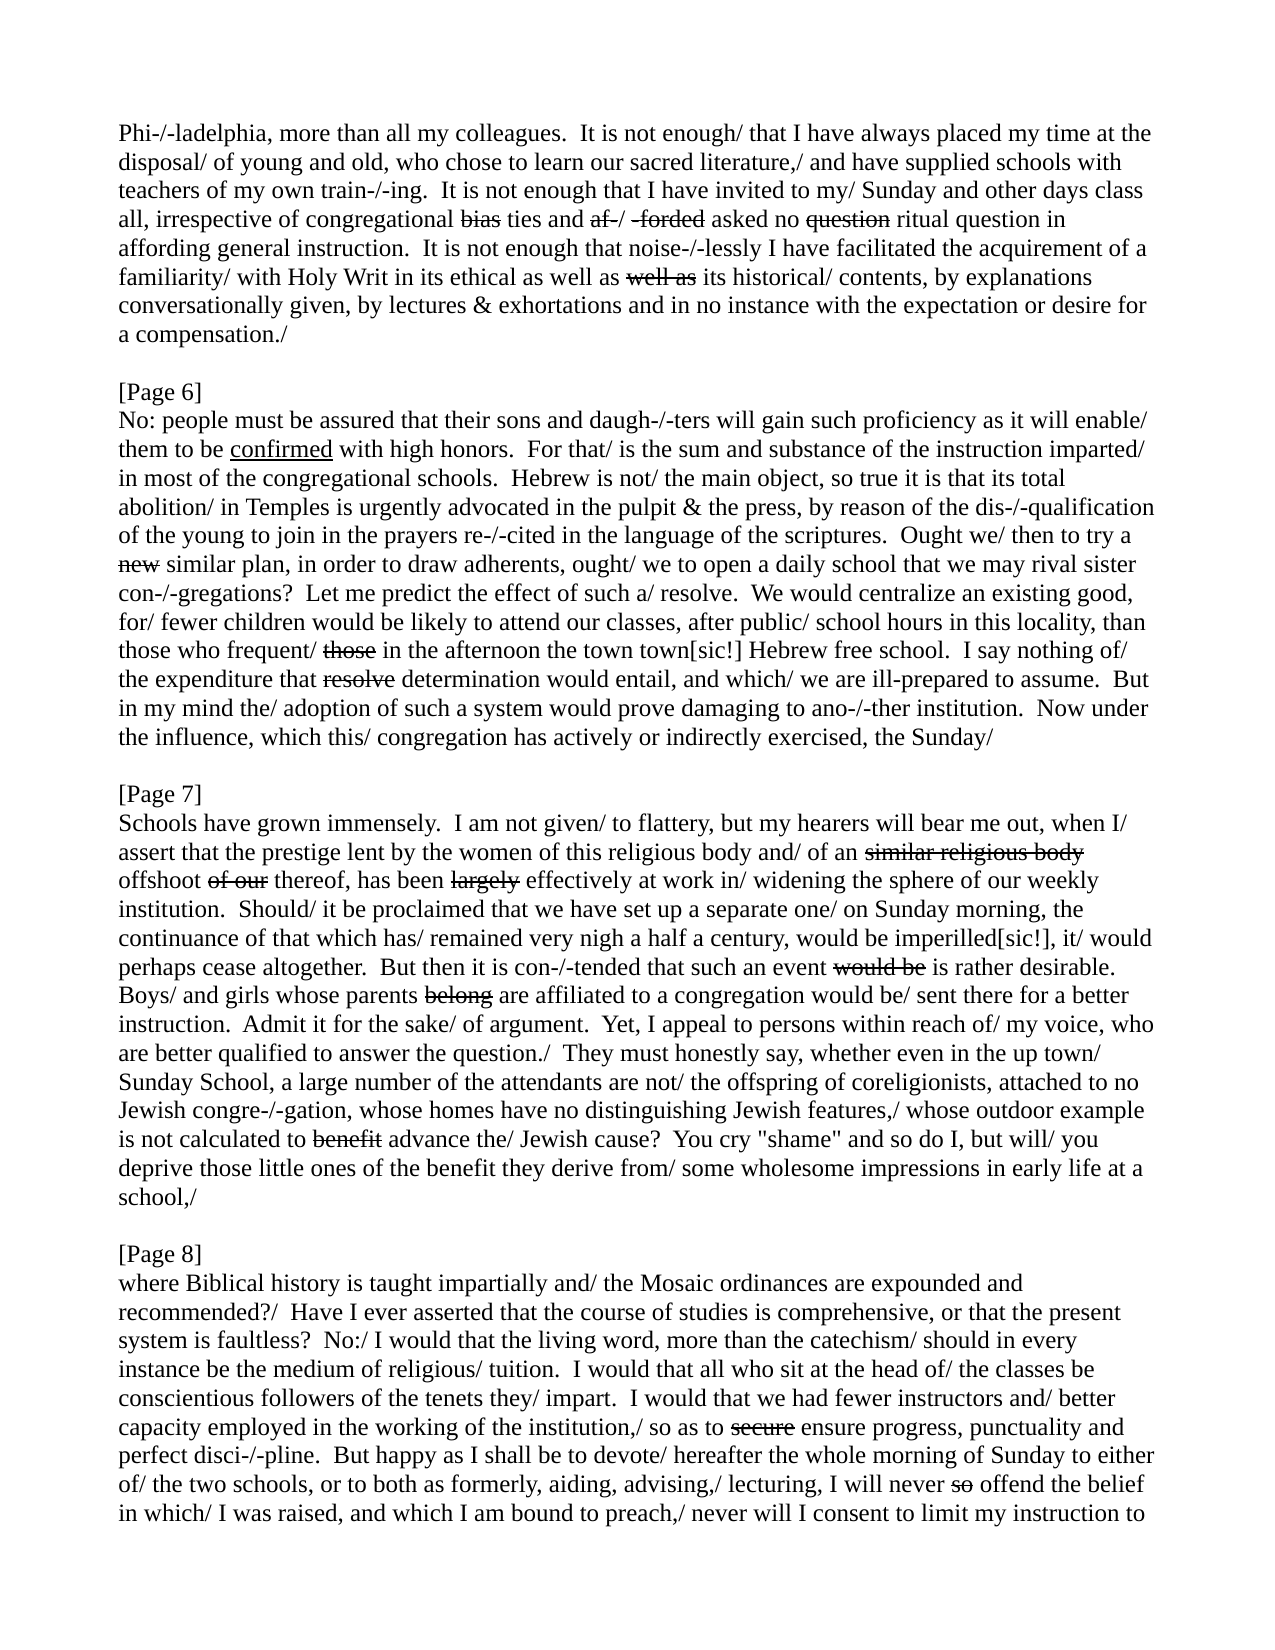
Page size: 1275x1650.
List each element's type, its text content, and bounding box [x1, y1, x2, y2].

text Phi-/-ladelphia, more than all my colleagues. It is not enough/ that I have always placed my time at the disposal/ of young and old, who chose to learn our sacred literature,/ and have supplied schools with teachers of my own train-/-ing. It is not enough that I have invited to my/ Sunday and other days class all, irrespective of congregational bias ties and af-/ -forded asked no question ritual question in affording general instruction. It is not enough that noise-/-lessly I have facilitated the acquirement of a familiarity/ with Holy Writ in its ethical as well as well as its historical/ contents, by explanations conversationally given, by lectures & exhortations and in no instance with the expectation or desire for a compensation./ [118, 118, 1157, 348]
text No: people must be assured that their sons and daugh-/-ters will gain such proficiency as it will enable/ them to be confirmed with high honors. For that/ is the sum and substance of the instruction imparted/ in most of the congregational schools. Hebrew is not/ the main object, so true it is that its total abolition/ in Temples is urgently advocated in the pulpit & the press, by reason of the dis-/-qualification of the young to join in the prayers re-/-cited in the language of the scriptures. Ought we/ then to try a new similar plan, in order to draw adherents, ought/ we to open a daily school that we may rival sister con-/-gregations? Let me predict the effect of such a/ resolve. We would centralize an existing good, for/ fewer children would be likely to attend our classes, after public/ school hours in this locality, than those who frequent/ those in the afternoon the town town[sic!] Hebrew free school. I say nothing of/ the expenditure that resolve determination would entail, and which/ we are ill-prepared to assume. But in my mind the/ adoption of such a system would prove damaging to ano-/-ther institution. Now under the influence, which this/ congregation has actively or indirectly exercised, the Sunday/ [118, 406, 1157, 751]
text [Page 6] [118, 377, 1157, 406]
text [Page 8] [118, 1239, 1157, 1268]
text where Biblical history is taught impartially and/ the Mosaic ordinances are expounded and recommended?/ Have I ever asserted that the course of studies is comprehensive, or that the present system is faultless? No:/ I would that the living word, more than the catechism/ should in every instance be the medium of religious/ tuition. I would that all who sit at the head of/ the classes be conscientious followers of the tenets they/ impart. I would that we had fewer instructors and/ better capacity employed in the working of the institution,/ so as to secure ensure progress, punctuality and perfect disci-/-pline. But happy as I shall be to devote/ hereafter the whole morning of Sunday to either of/ the two schools, or to both as formerly, aiding, advising,/ lecturing, I will never so offend the belief in which/ I was raised, and which I am bound to preach,/ never will I consent to limit my instruction to [118, 1268, 1157, 1527]
text [Page 7] [118, 779, 1157, 808]
text Schools have grown immensely. I am not given/ to flattery, but my hearers will bear me out, when I/ assert that the prestige lent by the women of this religious body and/ of an similar religious body offshoot of our thereof, has been largely effectively at work in/ widening the sphere of our weekly institution. Should/ it be proclaimed that we have set up a separate one/ on Sunday morning, the continuance of that which has/ remained very nigh a half a century, would be imperilled[sic!], it/ would perhaps cease altogether. But then it is con-/-tended that such an event would be is rather desirable. Boys/ and girls whose parents belong are affiliated to a congregation would be/ sent there for a better instruction. Admit it for the sake/ of argument. Yet, I appeal to persons within reach of/ my voice, who are better qualified to answer the question./ They must honestly say, whether even in the up town/ Sunday School, a large number of the attendants are not/ the offspring of coreligionists, attached to no Jewish congre-/-gation, whose homes have no distinguishing Jewish features,/ whose outdoor example is not calculated to benefit advance the/ Jewish cause? You cry "shame" and so do I, but will/ you deprive those little ones of the benefit they derive from/ some wholesome impressions in early life at a school,/ [118, 808, 1157, 1211]
